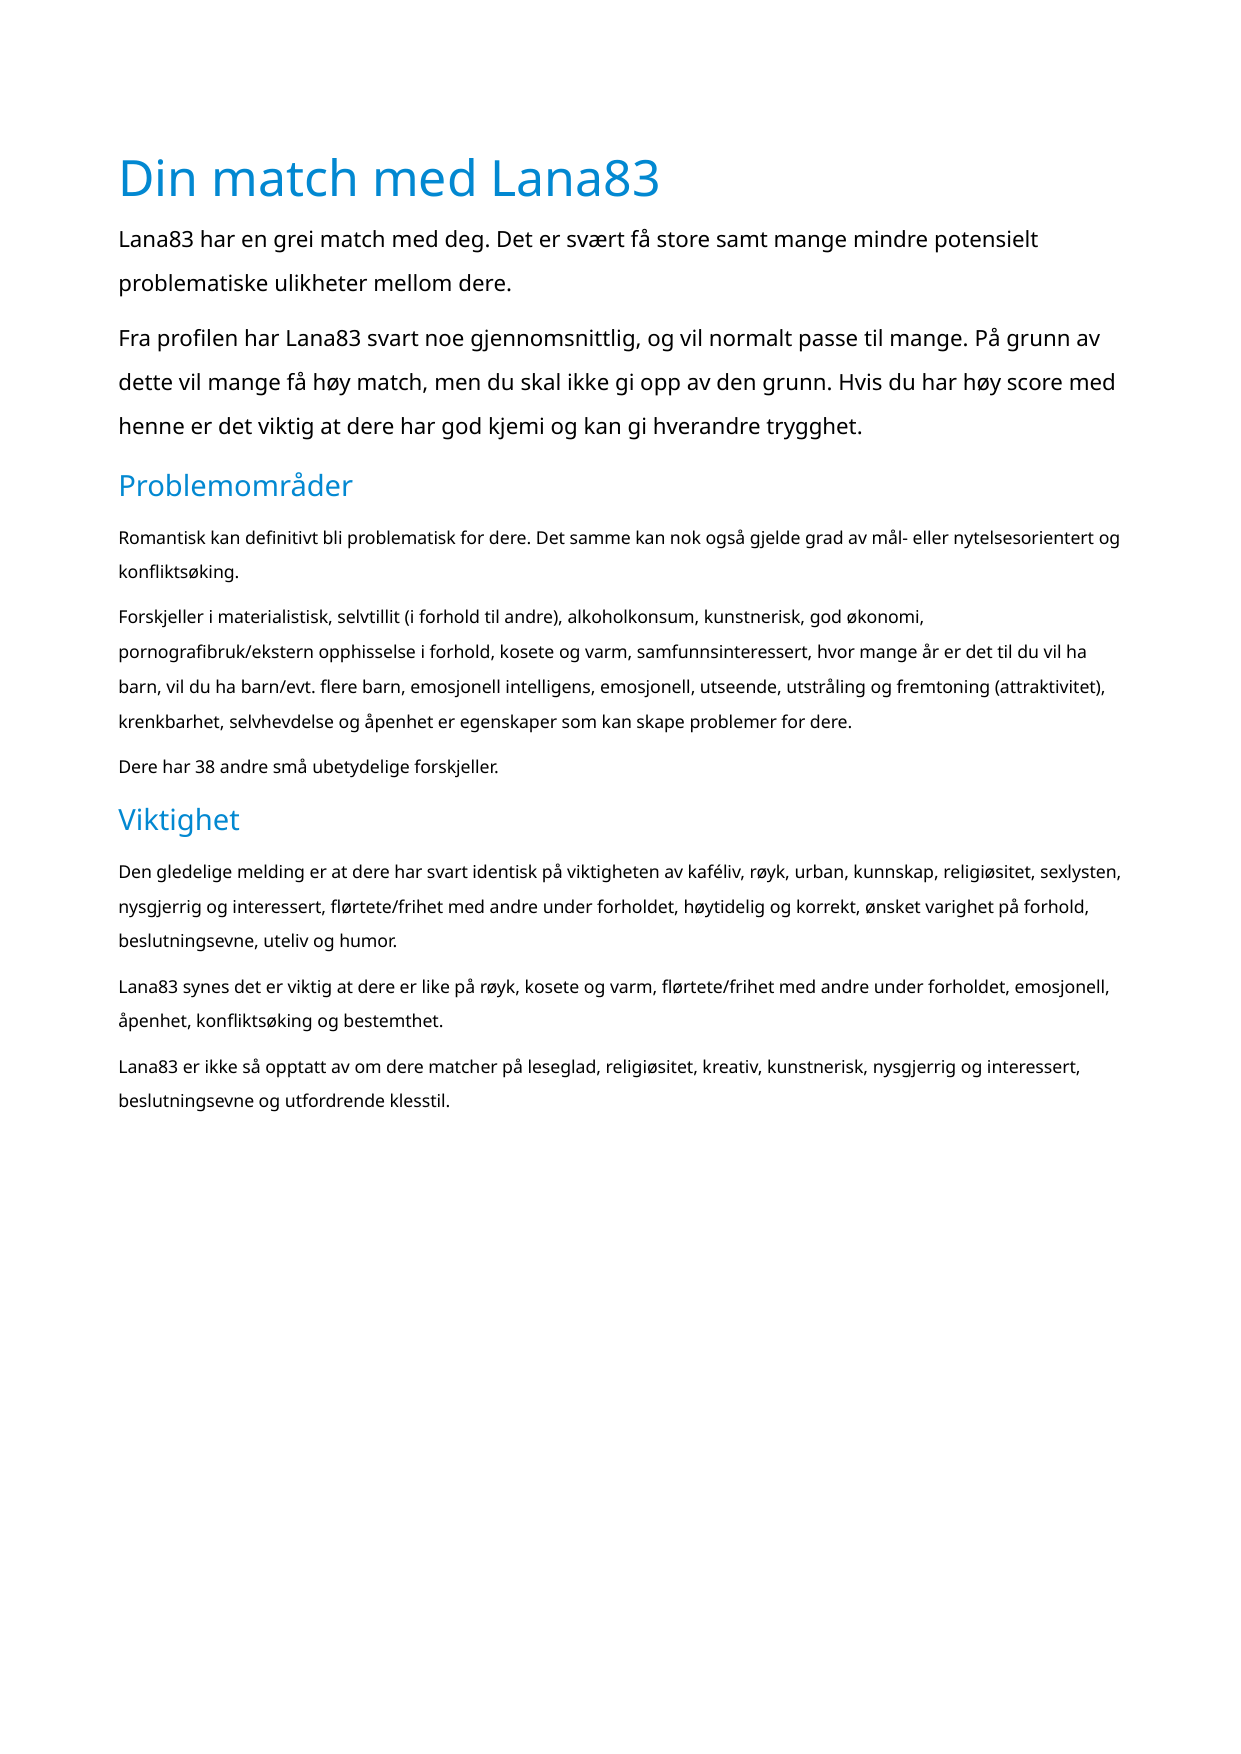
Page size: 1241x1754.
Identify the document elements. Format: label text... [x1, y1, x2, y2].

text Dere har 38 andre små ubetydelige forskjeller. [118, 754, 1122, 778]
text Romantisk kan definitivt bli problematisk for dere. Det samme kan nok også gjelde grad av mål- eller nytelsesorientert og konfliktsøking. [118, 525, 1122, 584]
subtitle Problemområder [118, 465, 1122, 505]
text Forskjeller i materialistisk, selvtillit (i forhold til andre), alkoholkonsum, kunstnerisk, god økonomi, pornografibruk/ekstern opphisselse i forhold, kosete og varm, samfunnsinteressert, hvor mange år er det til du vil ha barn, vil du ha barn/evt. flere barn, emosjonell intelligens, emosjonell, utseende, utstråling og fremtoning (attraktivitet), krenkbarhet, selvhevdelse og åpenhet er egenskaper som kan skape problemer for dere. [118, 605, 1122, 733]
text Lana83 er ikke så opptatt av om dere matcher på leseglad, religiøsitet, kreativ, kunstnerisk, nysgjerrig og interessert, beslutningsevne og utfordrende klesstil. [118, 1054, 1122, 1113]
text Den gledelige melding er at dere har svart identisk på viktigheten av kaféliv, røyk, urban, kunnskap, religiøsitet, sexlysten, nysgjerrig og interessert, flørtete/frihet med andre under forholdet, høytidelig og korrekt, ønsket varighet på forhold, beslutningsevne, uteliv og humor. [118, 860, 1122, 953]
text Lana83 har en grei match med deg. Det er svært få store samt mange mindre potensielt problematiske ulikheter mellom dere. [118, 224, 1122, 298]
text Fra profilen har Lana83 svart noe gjennomsnittlig, og vil normalt passe til mange. På grunn av dette vil mange få høy match, men du skal ikke gi opp av den grunn. Hvis du har høy score med henne er det viktig at dere har god kjemi og kan gi hverandre trygghet. [118, 322, 1122, 441]
subtitle Viktighet [118, 799, 1122, 839]
text Lana83 synes det er viktig at dere er like på røyk, kosete og varm, flørtete/frihet med andre under forholdet, emosjonell, åpenhet, konfliktsøking og bestemthet. [118, 974, 1122, 1033]
subtitle Din match med Lana83 [118, 143, 1122, 211]
